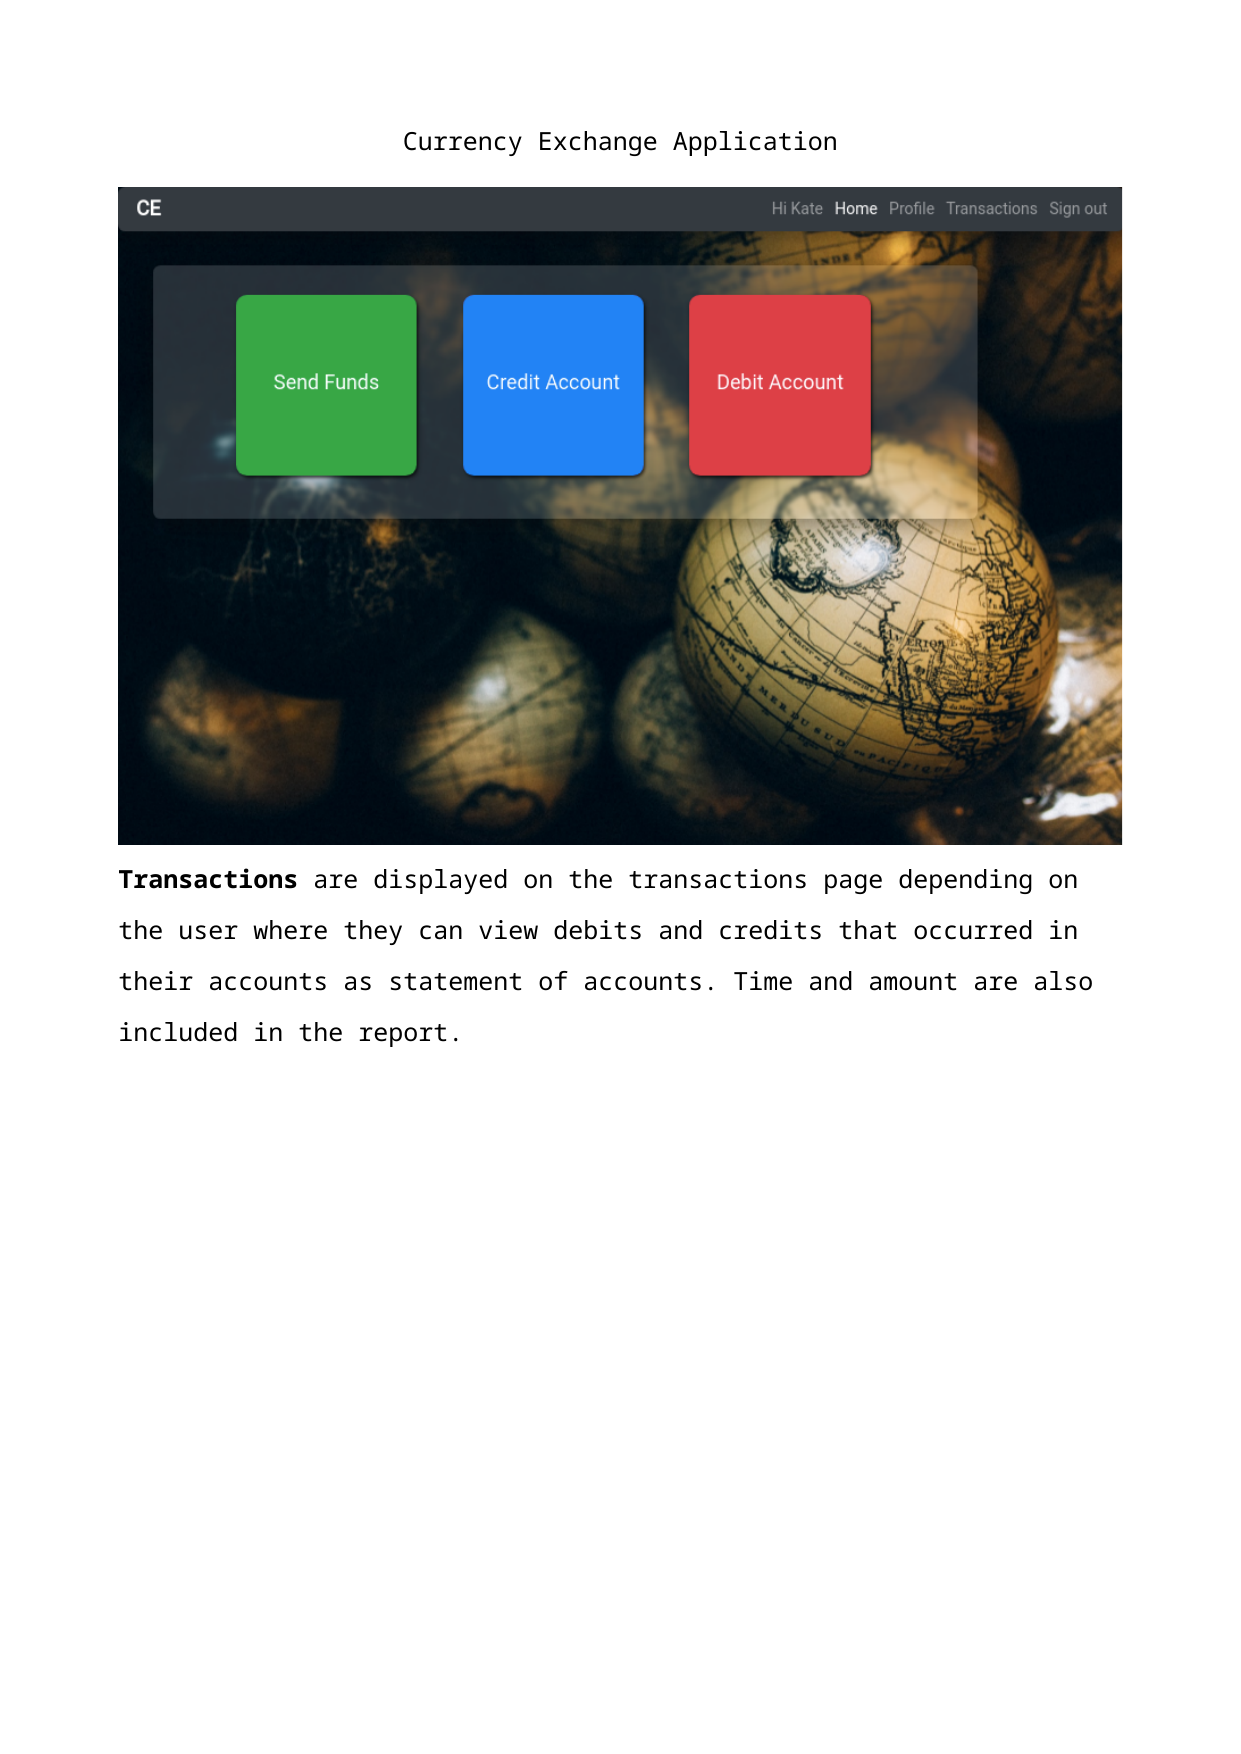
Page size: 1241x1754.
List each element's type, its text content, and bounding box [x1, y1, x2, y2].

picture [118, 187, 1123, 845]
text Transactions are displayed on the transactions page depending on the user where they can view debits and credits that occurred in their accounts as statement of accounts. Time and amount are also included in the report. [118, 845, 1122, 1048]
